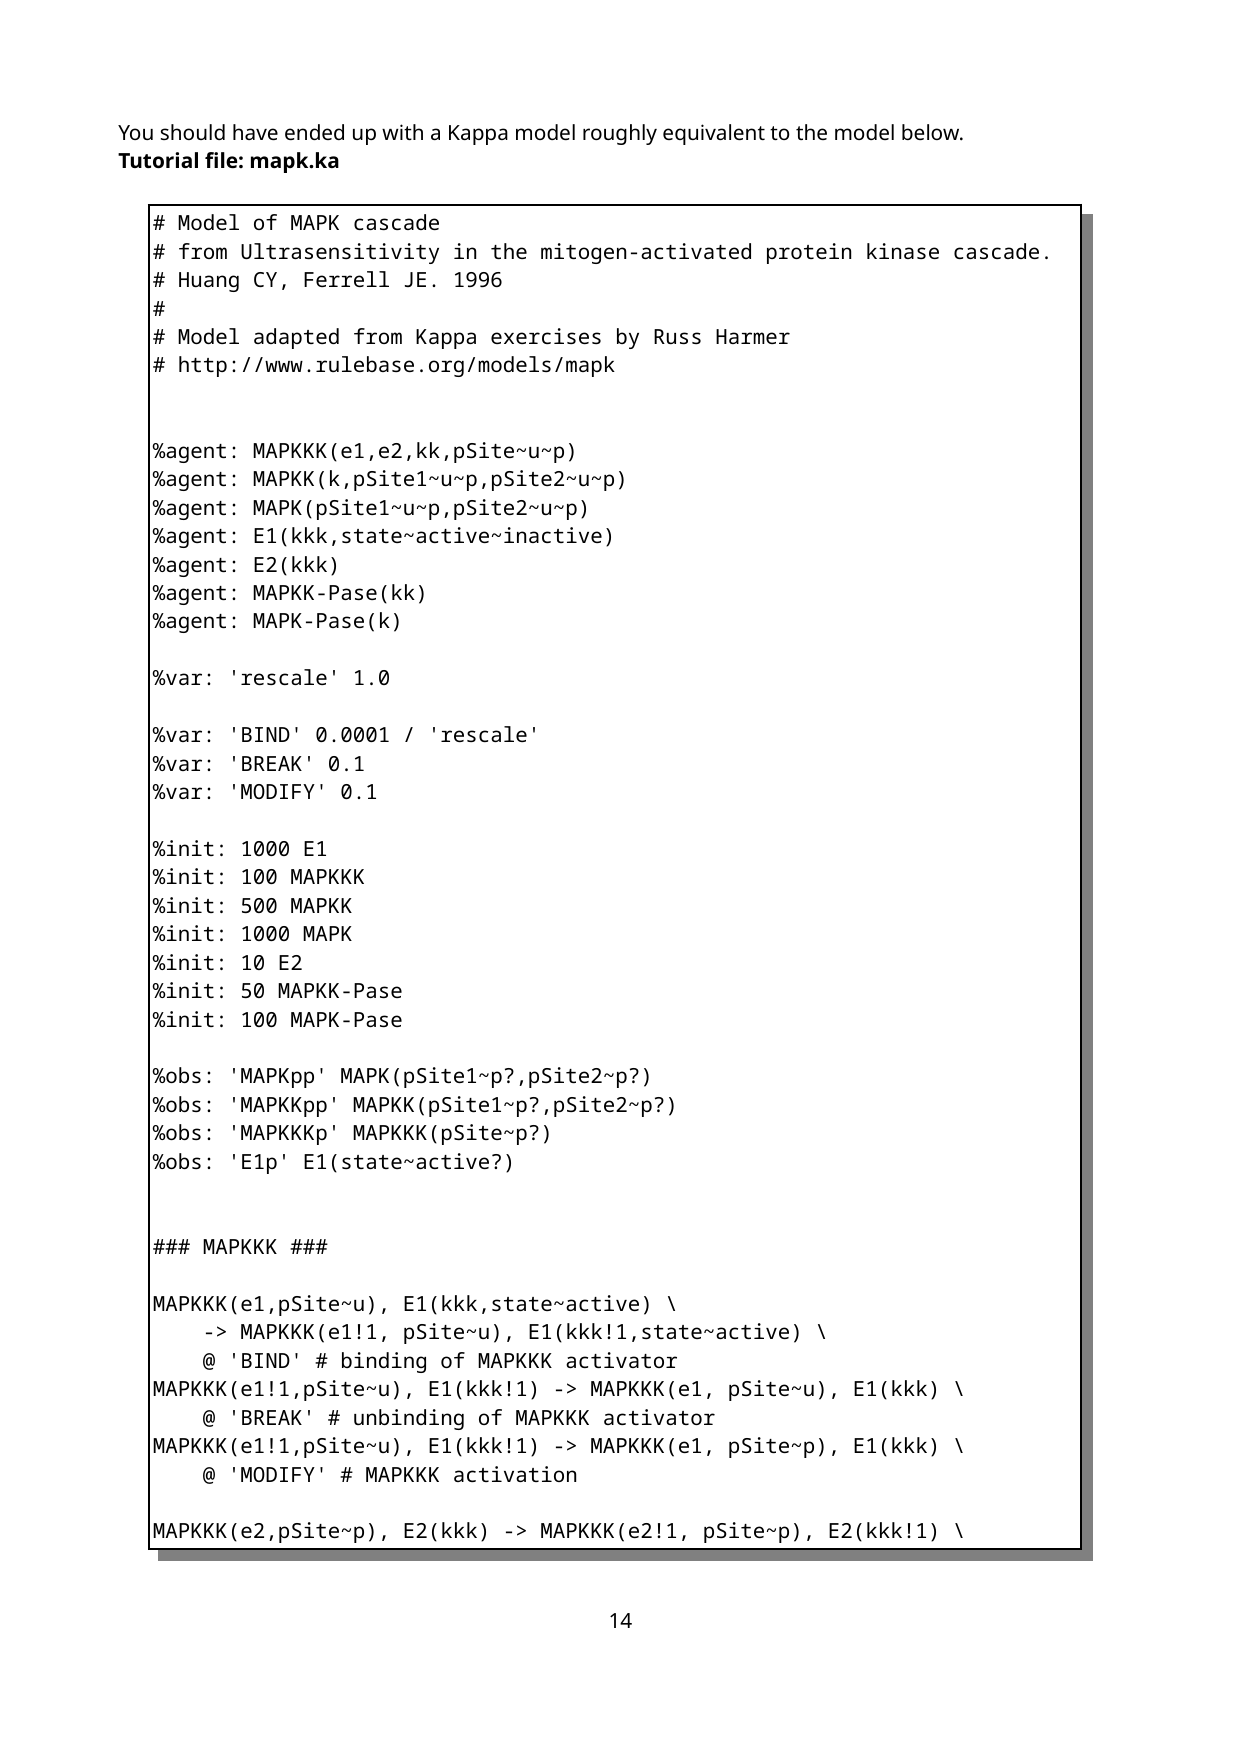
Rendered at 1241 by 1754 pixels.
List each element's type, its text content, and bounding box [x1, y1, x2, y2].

text Tutorial file: mapk.ka [118, 147, 1122, 175]
text %var: 'BREAK' 0.1 [150, 744, 1080, 772]
text You should have ended up with a Kappa model roughly equivalent to the model below. [118, 118, 1122, 147]
text # Model adapted from Kappa exercises by Russ Harmer [150, 317, 1080, 346]
text %var: 'MODIFY' 0.1 [150, 772, 1080, 806]
text %init: 10 E2 [150, 943, 1080, 971]
text %init: 100 MAPK-Pase [150, 1000, 1080, 1033]
text @ 'MODIFY' # MAPKKK activation [150, 1455, 1080, 1488]
text %var: 'BIND' 0.0001 / 'rescale' [150, 715, 1080, 744]
text %obs: 'MAPKKKp' MAPKKK(pSite~p?) [150, 1113, 1080, 1142]
text %agent: MAPK-Pase(k) [150, 602, 1080, 635]
text %obs: 'MAPKpp' MAPK(pSite1~p?,pSite2~p?) [150, 1057, 1080, 1085]
text %agent: E2(kkk) [150, 545, 1080, 573]
text %init: 50 MAPKK-Pase [150, 971, 1080, 1000]
text ### MAPKKK ### [150, 1227, 1080, 1261]
text %var: 'rescale' 1.0 [150, 658, 1080, 692]
text %agent: MAPKK-Pase(kk) [150, 573, 1080, 602]
text %init: 1000 MAPK [150, 914, 1080, 943]
text @ 'BREAK' # unbinding of MAPKKK activator [150, 1398, 1080, 1426]
text # Huang CY, Ferrell JE. 1996 [150, 260, 1080, 289]
text MAPKKK(e1!1,pSite~u), E1(kkk!1) -> MAPKKK(e1, pSite~p), E1(kkk) \ [150, 1426, 1080, 1455]
text MAPKKK(e2,pSite~p), E2(kkk) -> MAPKKK(e2!1, pSite~p), E2(kkk!1) \ [150, 1512, 1080, 1548]
text %init: 500 MAPKK [150, 886, 1080, 914]
text MAPKKK(e1,pSite~u), E1(kkk,state~active) \ [150, 1284, 1080, 1312]
text # http://www.rulebase.org/models/mapk [150, 346, 1080, 379]
text # Model of MAPK cascade [150, 206, 1080, 232]
text %init: 1000 E1 [150, 829, 1080, 857]
text %agent: MAPKK(k,pSite1~u~p,pSite2~u~p) [150, 459, 1080, 488]
text %init: 100 MAPKKK [150, 857, 1080, 886]
text %obs: 'MAPKKpp' MAPKK(pSite1~p?,pSite2~p?) [150, 1085, 1080, 1113]
text %agent: E1(kkk,state~active~inactive) [150, 516, 1080, 545]
text %agent: MAPKKK(e1,e2,kk,pSite~u~p) [150, 431, 1080, 459]
text MAPKKK(e1!1,pSite~u), E1(kkk!1) -> MAPKKK(e1, pSite~u), E1(kkk) \ [150, 1369, 1080, 1398]
text -> MAPKKK(e1!1, pSite~u), E1(kkk!1,state~active) \ [150, 1312, 1080, 1341]
text %agent: MAPK(pSite1~u~p,pSite2~u~p) [150, 488, 1080, 516]
text %obs: 'E1p' E1(state~active?) [150, 1142, 1080, 1175]
text # [150, 289, 1080, 317]
text @ 'BIND' # binding of MAPKKK activator [150, 1341, 1080, 1369]
text # from Ultrasensitivity in the mitogen-activated protein kinase cascade. [150, 232, 1080, 260]
